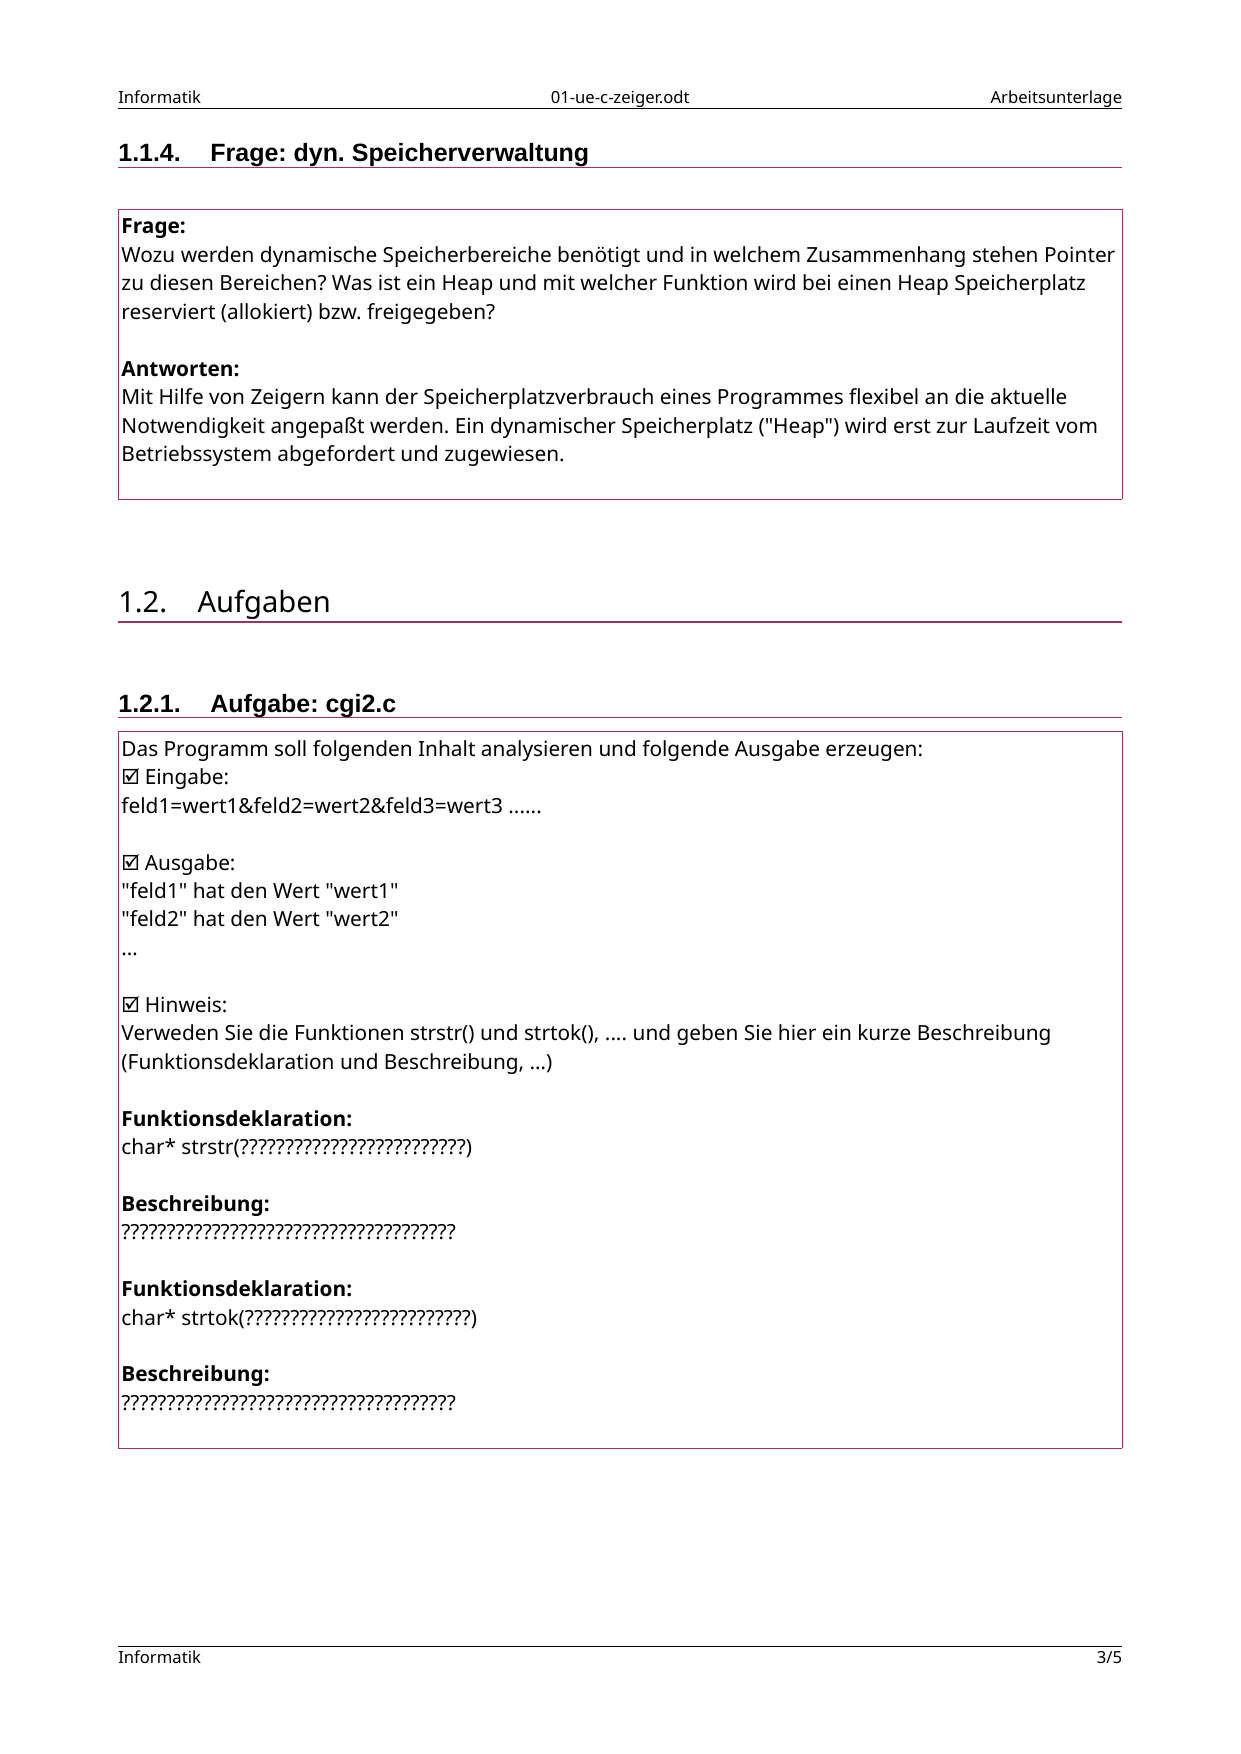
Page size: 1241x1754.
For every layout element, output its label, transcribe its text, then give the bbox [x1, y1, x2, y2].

list Eingabe: [119, 759, 1122, 788]
text Beschreibung: [119, 1186, 1122, 1214]
text Mit Hilfe von Zeigern kann der Speicherplatzverbrauch eines Programmes flexibel an die aktuelle Notwendigkeit angepaßt werden. Ein dynamischer Speicherplatz ("Heap") wird erst zur Laufzeit vom Betriebssystem abgefordert und zugewiesen. [119, 379, 1122, 464]
list Hinweis: [119, 987, 1122, 1015]
text feld1=wert1&feld2=wert2&feld3=wert3 ...... [119, 788, 1122, 816]
text char* strstr(?????????????????????????) [119, 1129, 1122, 1157]
text char* strtok(?????????????????????????) [119, 1300, 1122, 1328]
text Verweden Sie die Funktionen strstr() und strtok(), .... und geben Sie hier ein kurze Beschreibung (Funktionsdeklaration und Beschreibung, …) [119, 1015, 1122, 1072]
text … [119, 930, 1122, 987]
text ????????????????????????????????????? [119, 1385, 1122, 1413]
subtitle Aufgaben [118, 581, 1122, 621]
text Funktionsdeklaration: [119, 1271, 1122, 1300]
text Antworten: [119, 351, 1122, 379]
text Das Programm soll folgenden Inhalt analysieren und folgende Ausgabe erzeugen: [119, 732, 1122, 759]
text Frage: [119, 210, 1122, 237]
text Beschreibung: [119, 1357, 1122, 1385]
text Funktionsdeklaration: [119, 1101, 1122, 1129]
subtitle Aufgabe: cgi2.c [118, 689, 1122, 717]
text ????????????????????????????????????? [119, 1214, 1122, 1243]
text "feld2" hat den Wert "wert2" [119, 902, 1122, 930]
list Ausgabe: [119, 845, 1122, 873]
text "feld1" hat den Wert "wert1" [119, 873, 1122, 902]
subtitle Frage: dyn. Speicherverwaltung [118, 138, 1122, 167]
text Wozu werden dynamische Speicherbereiche benötigt und in welchem Zusammenhang stehen Pointer zu diesen Bereichen? Was ist ein Heap und mit welcher Funktion wird bei einen Heap Speicherplatz reserviert (allokiert) bzw. freigegeben? [119, 237, 1122, 322]
